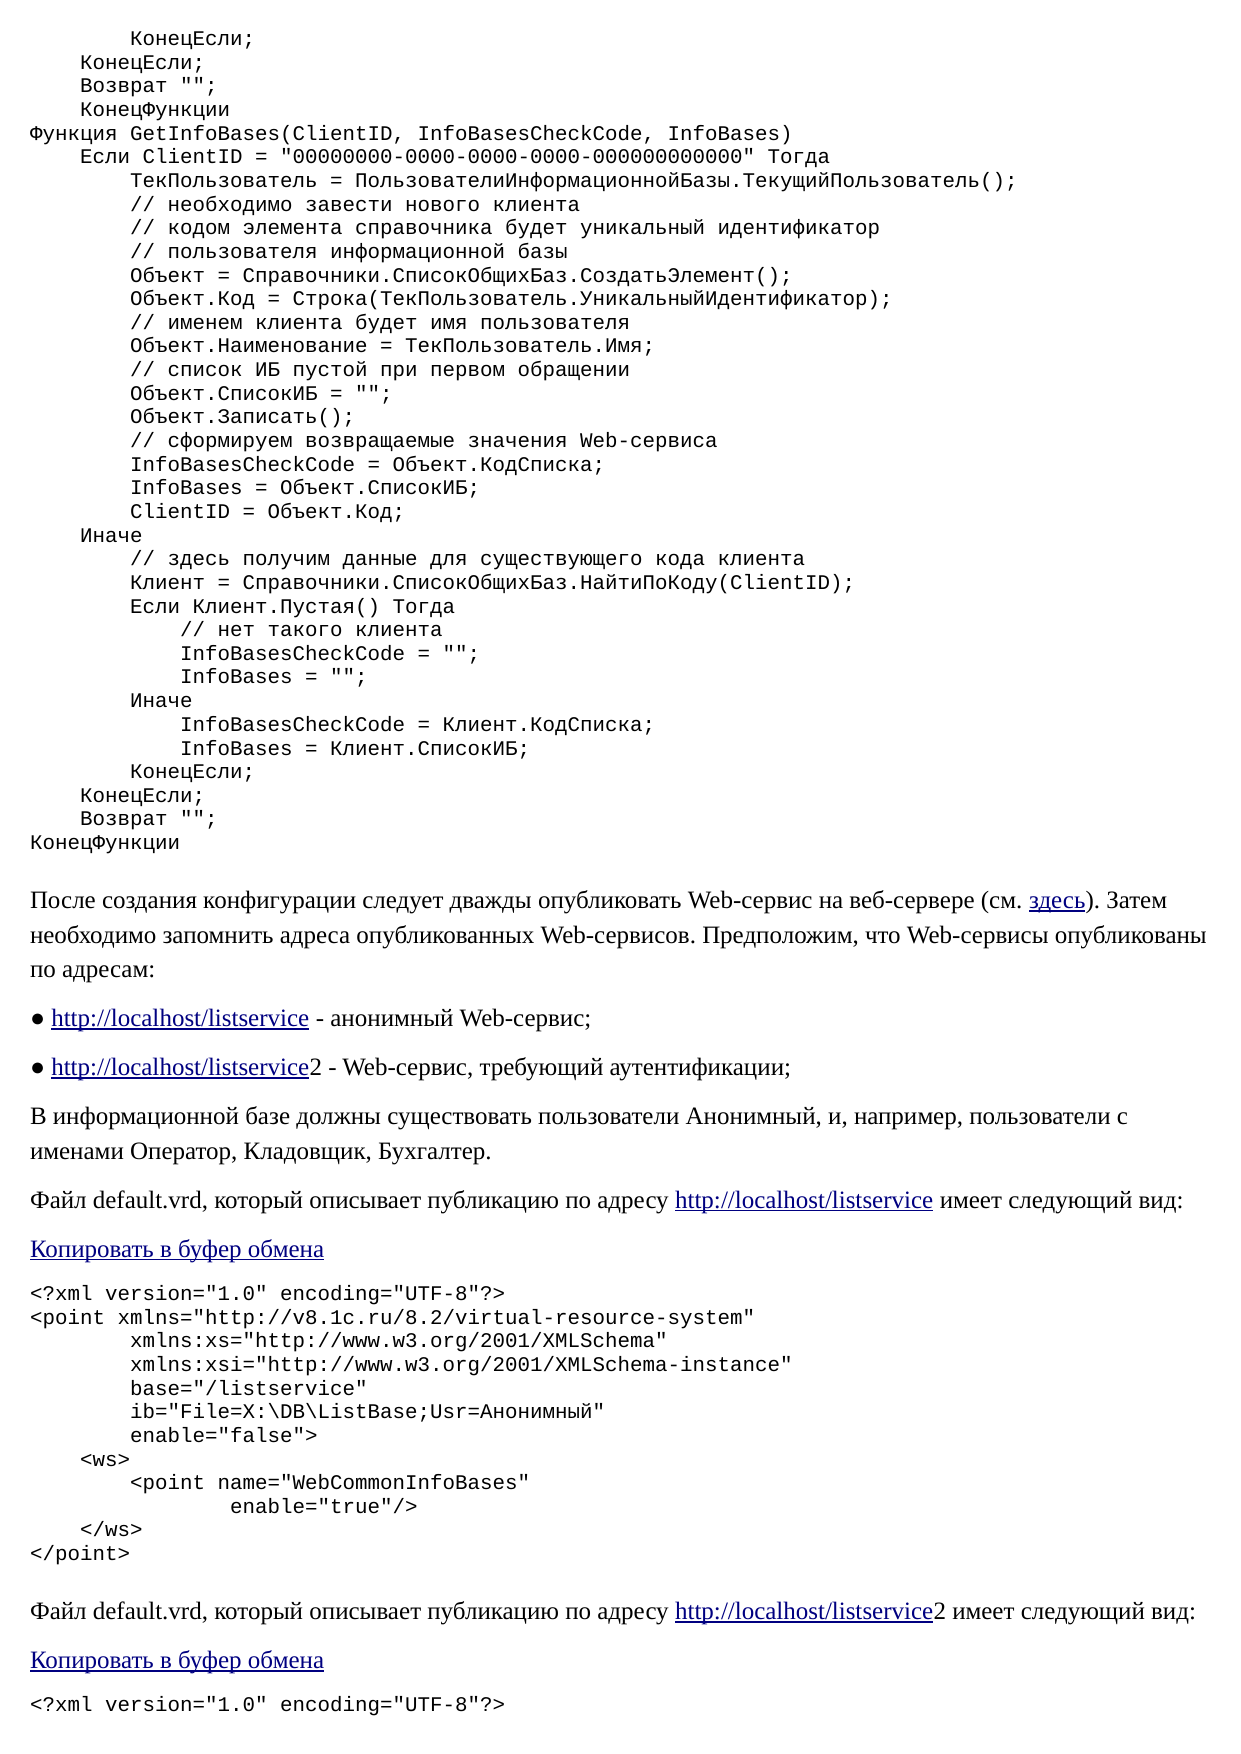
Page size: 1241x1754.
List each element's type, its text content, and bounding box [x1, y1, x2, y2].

text enable="false"> [30, 1425, 1211, 1448]
text КонецФункции [30, 99, 1211, 123]
text Копировать в буфер обмена [30, 1645, 1211, 1674]
text </point> [30, 1543, 1211, 1567]
text ib="File=X:\DB\ListBase;Usr=Анонимный" [30, 1401, 1211, 1425]
text Файл default.vrd, который описывает публикацию по адресу http://localhost/listservice имеет следующий вид: [30, 1185, 1211, 1214]
text ● http://localhost/listservice ‑ анонимный Web-сервис; [30, 1003, 1211, 1032]
text После создания конфигурации следует дважды опубликовать Web-сервис на веб-сервере (см. здесь). Затем необходимо запомнить адреса опубликованных Web-сервисов. Предположим, что Web-сервисы опубликованы по адресам: [30, 885, 1211, 983]
text </ws> [30, 1519, 1211, 1543]
text Файл default.vrd, который описывает публикацию по адресу http://localhost/listservice2 имеет следующий вид: [30, 1596, 1211, 1625]
text Если Клиент.Пустая() Тогда [30, 596, 1211, 619]
text // именем клиента будет имя пользователя [30, 312, 1211, 336]
text ТекПользователь = ПользователиИнформационнойБазы.ТекущийПользователь(); [30, 170, 1211, 194]
text // пользователя информационной базы [30, 241, 1211, 264]
text InfoBases = Объект.СписокИБ; [30, 477, 1211, 501]
text КонецФункции [30, 832, 1211, 856]
text Объект.СписокИБ = ""; [30, 383, 1211, 406]
text Иначе [30, 690, 1211, 714]
text Объект.Записать(); [30, 406, 1211, 430]
text <?xml version="1.0" encoding="UTF-8"?> [30, 1694, 1211, 1718]
text КонецЕсли; [30, 761, 1211, 785]
text InfoBases = ""; [30, 667, 1211, 690]
text // список ИБ пустой при первом обращении [30, 359, 1211, 383]
text Копировать в буфер обмена [30, 1234, 1211, 1263]
text Иначе [30, 525, 1211, 548]
text Функция GetInfoBases(ClientID, InfoBasesCheckCode, InfoBases) [30, 123, 1211, 146]
text xmlns:xsi="http://www.w3.org/2001/XMLSchema-instance" [30, 1354, 1211, 1378]
text InfoBasesCheckCode = ""; [30, 643, 1211, 667]
text InfoBases = Клиент.СписокИБ; [30, 737, 1211, 761]
text // необходимо завести нового клиента [30, 194, 1211, 217]
text base="/listservice" [30, 1378, 1211, 1401]
text КонецЕсли; [30, 52, 1211, 75]
text <?xml version="1.0" encoding="UTF-8"?> [30, 1283, 1211, 1307]
text // кодом элемента справочника будет уникальный идентификатор [30, 217, 1211, 241]
text ClientID = Объект.Код; [30, 501, 1211, 525]
text Объект.Код = Строка(ТекПользователь.УникальныйИдентификатор); [30, 288, 1211, 312]
text xmlns:xs="http://www.w3.org/2001/XMLSchema" [30, 1330, 1211, 1354]
text Объект.Наименование = ТекПользователь.Имя; [30, 336, 1211, 359]
text InfoBasesCheckCode = Клиент.КодСписка; [30, 714, 1211, 737]
text КонецЕсли; [30, 785, 1211, 808]
text enable="true"/> [30, 1496, 1211, 1519]
text Объект = Справочники.СписокОбщихБаз.СоздатьЭлемент(); [30, 264, 1211, 288]
text Если ClientID = "00000000-0000-0000-0000-000000000000" Тогда [30, 146, 1211, 170]
text КонецЕсли; [30, 28, 1211, 52]
text Возврат ""; [30, 808, 1211, 832]
text // здесь получим данные для существующего кода клиента [30, 548, 1211, 572]
text <ws> [30, 1448, 1211, 1472]
text Возврат ""; [30, 75, 1211, 99]
text Клиент = Справочники.СписокОбщихБаз.НайтиПоКоду(ClientID); [30, 572, 1211, 596]
text InfoBasesCheckCode = Объект.КодСписка; [30, 454, 1211, 477]
text В информационной базе должны существовать пользователи Анонимный, и, например, пользователи с именами Оператор, Кладовщик, Бухгалтер. [30, 1101, 1211, 1164]
text ● http://localhost/listservice2 ‑ Web-сервис, требующий аутентификации; [30, 1052, 1211, 1081]
text // сформируем возвращаемые значения Web-сервиса [30, 430, 1211, 454]
text // нет такого клиента [30, 619, 1211, 643]
text <point xmlns="http://v8.1c.ru/8.2/virtual-resource-system" [30, 1307, 1211, 1330]
text <point name="WebCommonInfoBases" [30, 1472, 1211, 1496]
